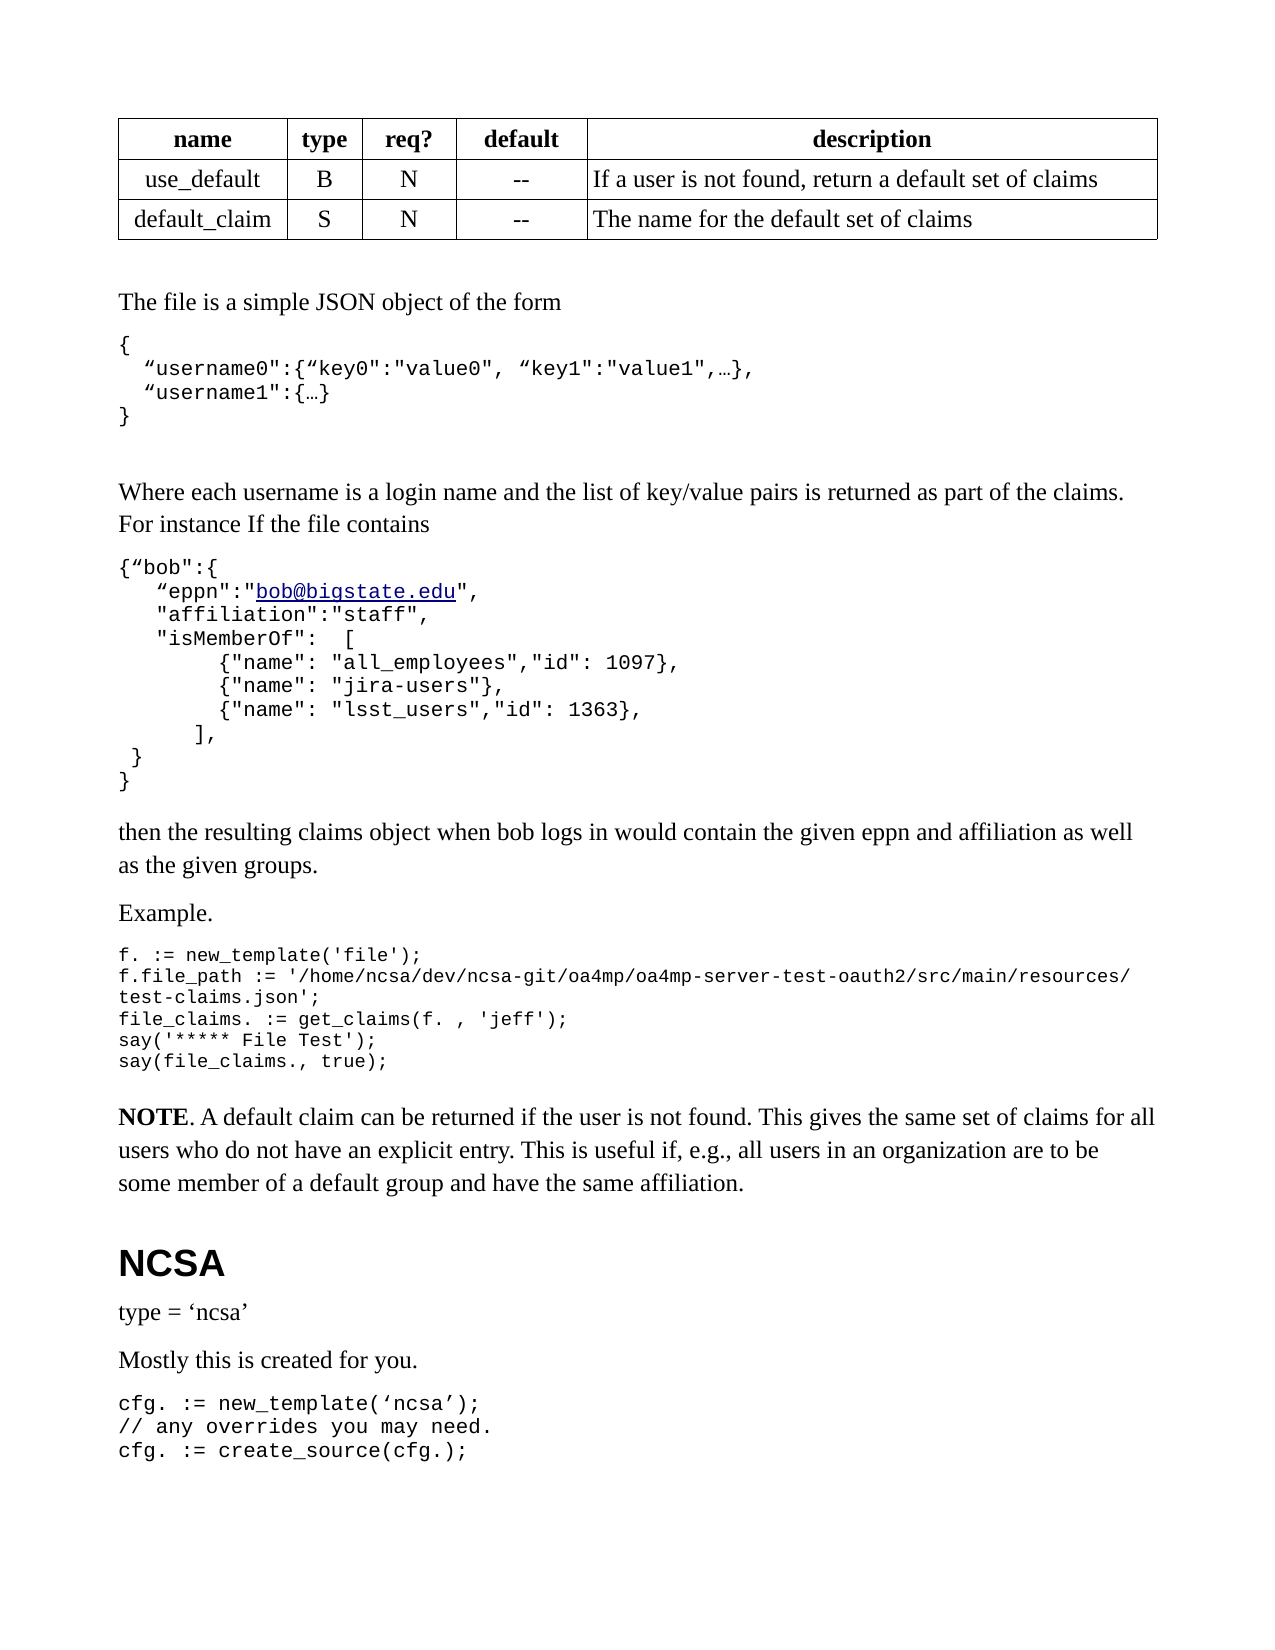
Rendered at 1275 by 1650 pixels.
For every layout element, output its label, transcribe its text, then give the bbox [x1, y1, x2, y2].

text The file is a simple JSON object of the form [118, 287, 1157, 316]
text } [118, 770, 1157, 794]
text {"name": "jira-users"}, [118, 675, 1157, 699]
text { [118, 334, 1157, 358]
text f. := new_template('file'); [118, 946, 1157, 967]
table_cell The name for the default set of claims [588, 200, 1157, 239]
table_cell -- [457, 200, 587, 239]
table_cell -- [457, 160, 587, 199]
table_header default [457, 119, 587, 158]
text type = ‘ncsa’ [118, 1297, 1157, 1326]
text f.file_path := '/home/ncsa/dev/ncsa-git/oa4mp/oa4mp-server-test-oauth2/src/main/resources/test-claims.json'; [118, 967, 1157, 1009]
text say(file_claims., true); [118, 1052, 1157, 1073]
table_cell If a user is not found, return a default set of claims [588, 160, 1157, 199]
text “username0":{“key0":"value0", “key1":"value1",…}, [118, 358, 1157, 382]
table_header name [119, 119, 287, 158]
text Mostly this is created for you. [118, 1345, 1157, 1374]
text {"name": "all_employees","id": 1097}, [118, 652, 1157, 675]
text file_claims. := get_claims(f. , 'jeff'); [118, 1009, 1157, 1031]
text // any overrides you may need. [118, 1416, 1157, 1440]
table_header req​? [363, 119, 456, 158]
text {“bob":{ [118, 557, 1157, 581]
table_cell default_claim [119, 200, 287, 239]
text "isMemberOf": [ [118, 628, 1157, 652]
table_cell B [288, 160, 362, 199]
text “eppn":"bob@bigstate.edu", [118, 581, 1157, 604]
text } [118, 746, 1157, 770]
text cfg. := new_template(‘ncsa’); [118, 1392, 1157, 1416]
text "affiliation":"staff", [118, 604, 1157, 628]
text say('***** File Test'); [118, 1031, 1157, 1052]
table_header description [588, 119, 1157, 158]
text cfg. := create_source(cfg.); [118, 1440, 1157, 1463]
text NOTE. A default claim can be returned if the user is not found. This gives the same set of claims for all users who do not have an explicit entry. This is useful if, e.g., all users in an organization are to be some member of a default group and have the same affiliation. [118, 1102, 1157, 1197]
table_cell N [363, 160, 456, 199]
table_cell use_default [119, 160, 287, 199]
text {"name": "lsst_users","id": 1363}, [118, 699, 1157, 723]
text Example. [118, 898, 1157, 927]
text “username1":{…} [118, 382, 1157, 405]
text ], [118, 723, 1157, 746]
text then the resulting claims object when bob logs in would contain the given eppn and affiliation as well as the given groups. [118, 817, 1157, 879]
text Where each username is a login name and the list of key/value pairs is returned as part of the claims. For instance If the file contains [118, 477, 1157, 538]
subtitle NCSA [118, 1241, 1157, 1285]
table_cell N [363, 200, 456, 239]
table_cell S [288, 200, 362, 239]
text } [118, 405, 1157, 429]
table_header type [288, 119, 362, 158]
